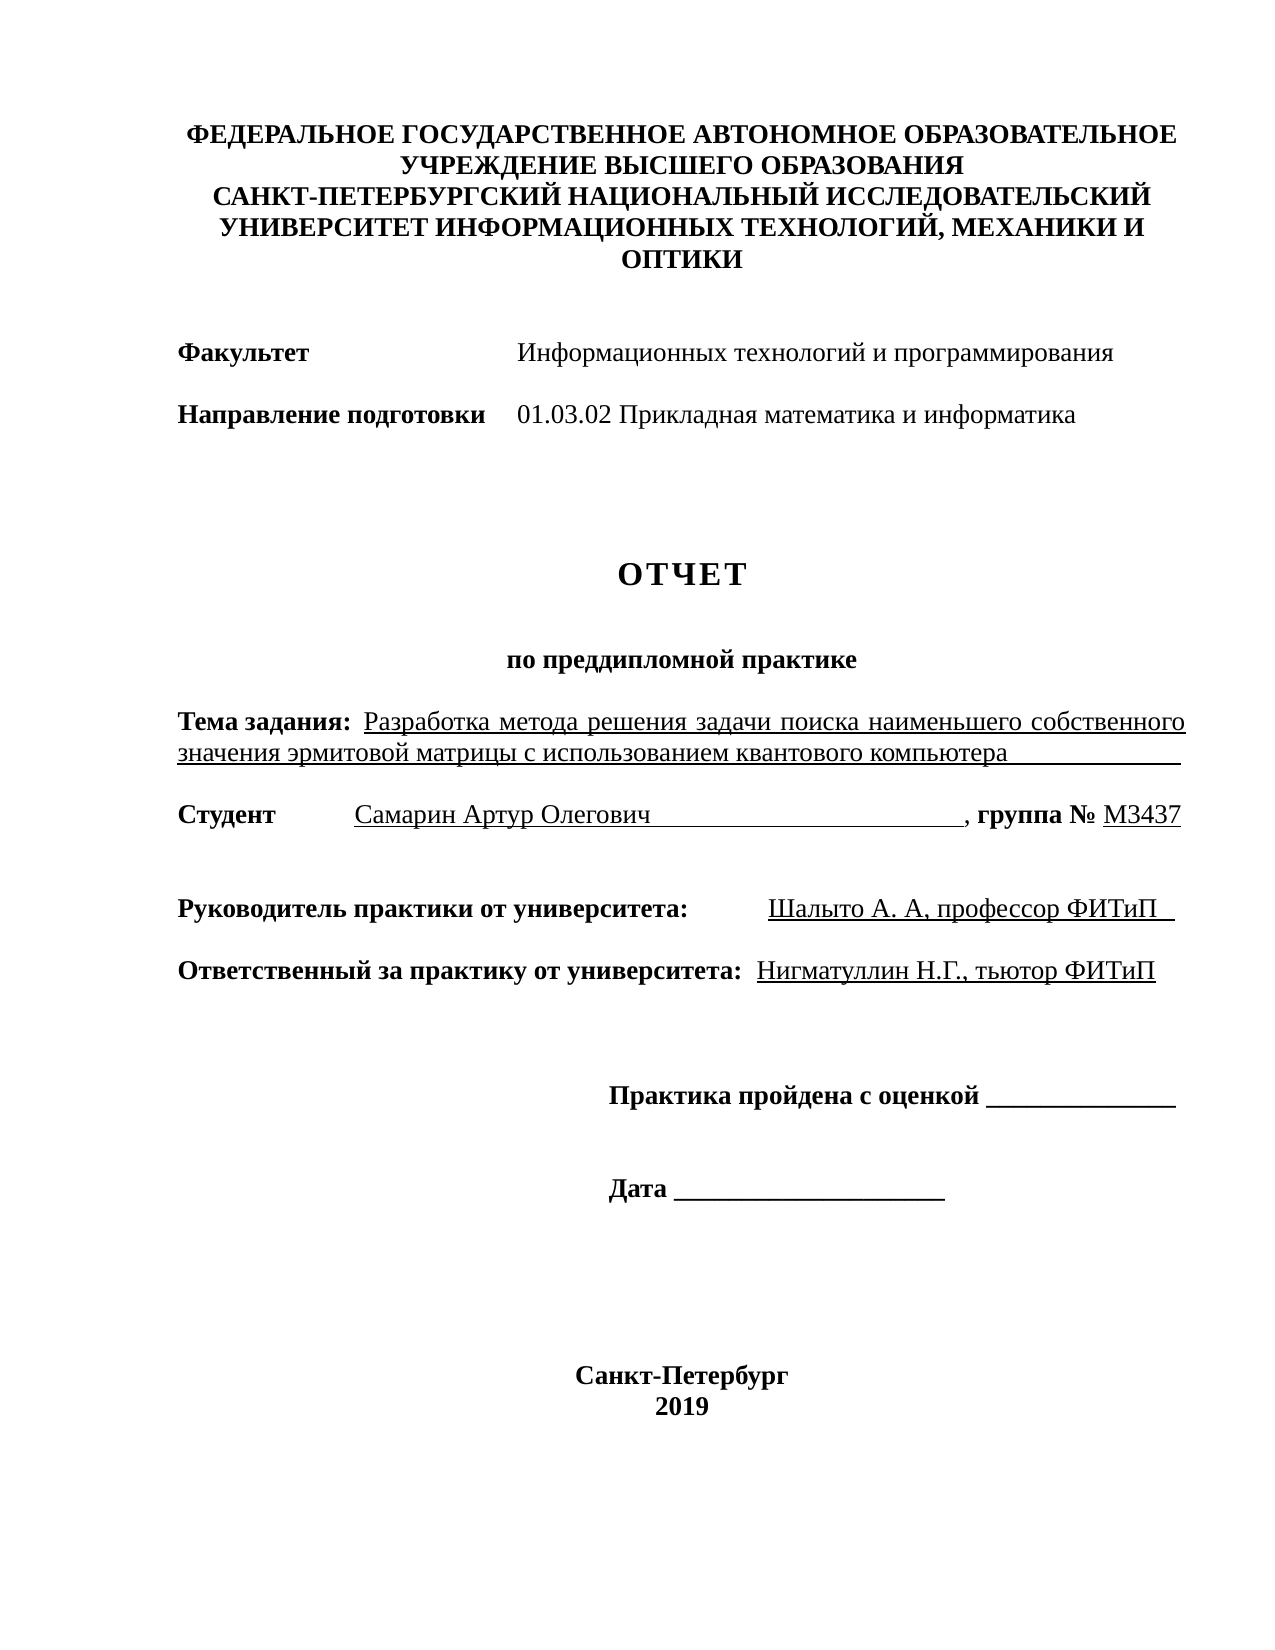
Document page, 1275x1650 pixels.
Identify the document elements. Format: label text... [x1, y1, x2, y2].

text Дата ____________________ [608, 1172, 1186, 1203]
text Санкт-Петербург [177, 1359, 1186, 1390]
text 2019 [177, 1390, 1186, 1421]
text Практика пройдена с оценкой ______________ [608, 1079, 1186, 1110]
text федеральное государственное автономное образовательное учреждение высшего образования [177, 118, 1186, 180]
text Ответственный за практику от университета: Нигматуллин Н.Г., тьютор ФИТиП [177, 954, 1186, 985]
text Тема задания: Разработка метода решения задачи поиска наименьшего собственного значения эрмитовой матрицы с использованием квантового компьютера [177, 705, 1186, 767]
text Руководитель практики от университета: Шалыто А. А, профессор ФИТиП [177, 892, 1186, 923]
text по преддипломной практике [177, 643, 1186, 674]
text Студент Самарин Артур Олегович , группа № M3437 [177, 798, 1186, 830]
text Направление подготовки 01.03.02 Прикладная математика и информатика [177, 398, 1186, 429]
text ОТЧЕТ [177, 554, 1186, 592]
text Факультет Информационных технологий и программирования [177, 336, 1186, 367]
text Санкт-Петербургский национальный исследовательский университет информационных технологий, механики и оптики [177, 180, 1186, 274]
